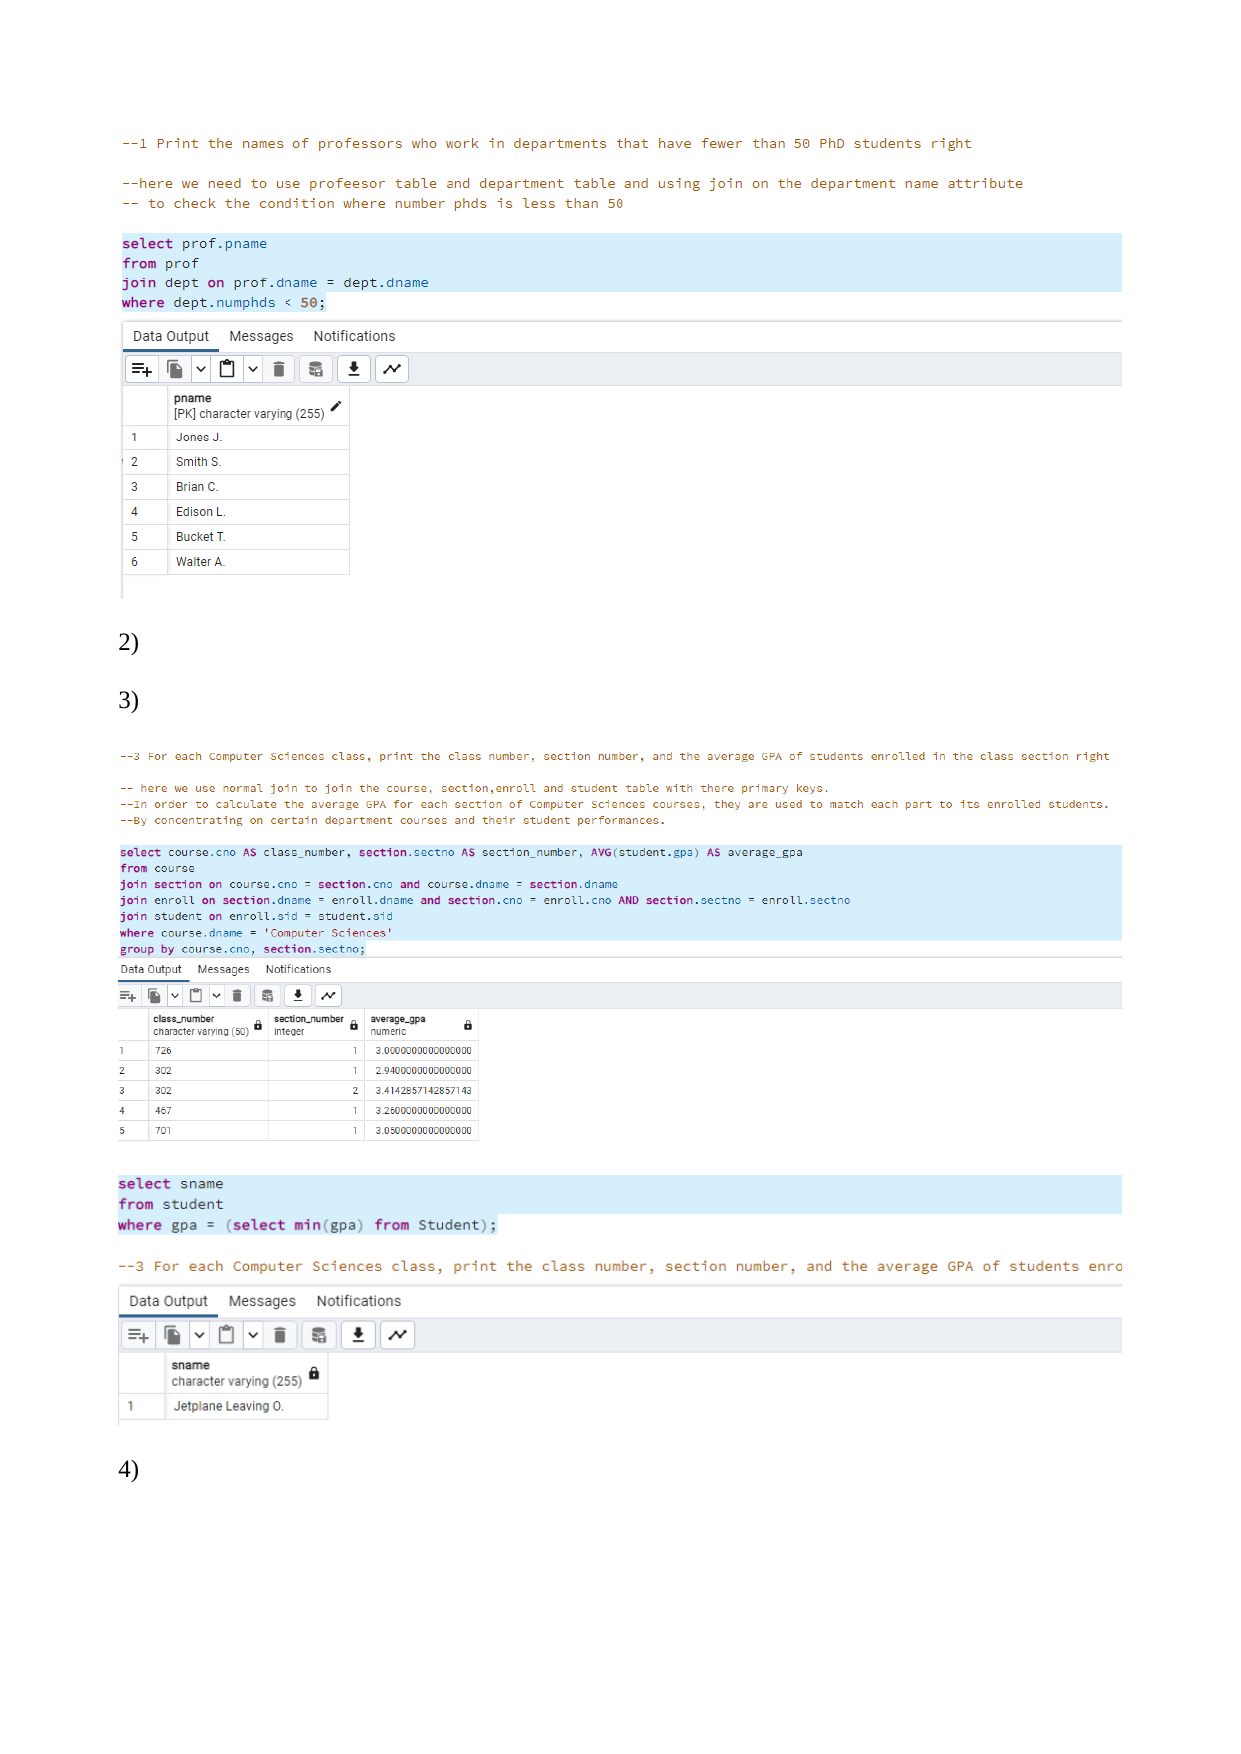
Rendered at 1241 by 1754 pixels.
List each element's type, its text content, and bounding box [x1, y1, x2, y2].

picture [118, 118, 1123, 599]
text 4) [118, 1454, 1122, 1483]
text 2) [118, 627, 1122, 656]
picture [118, 742, 1123, 1426]
text 3) [118, 685, 1122, 714]
